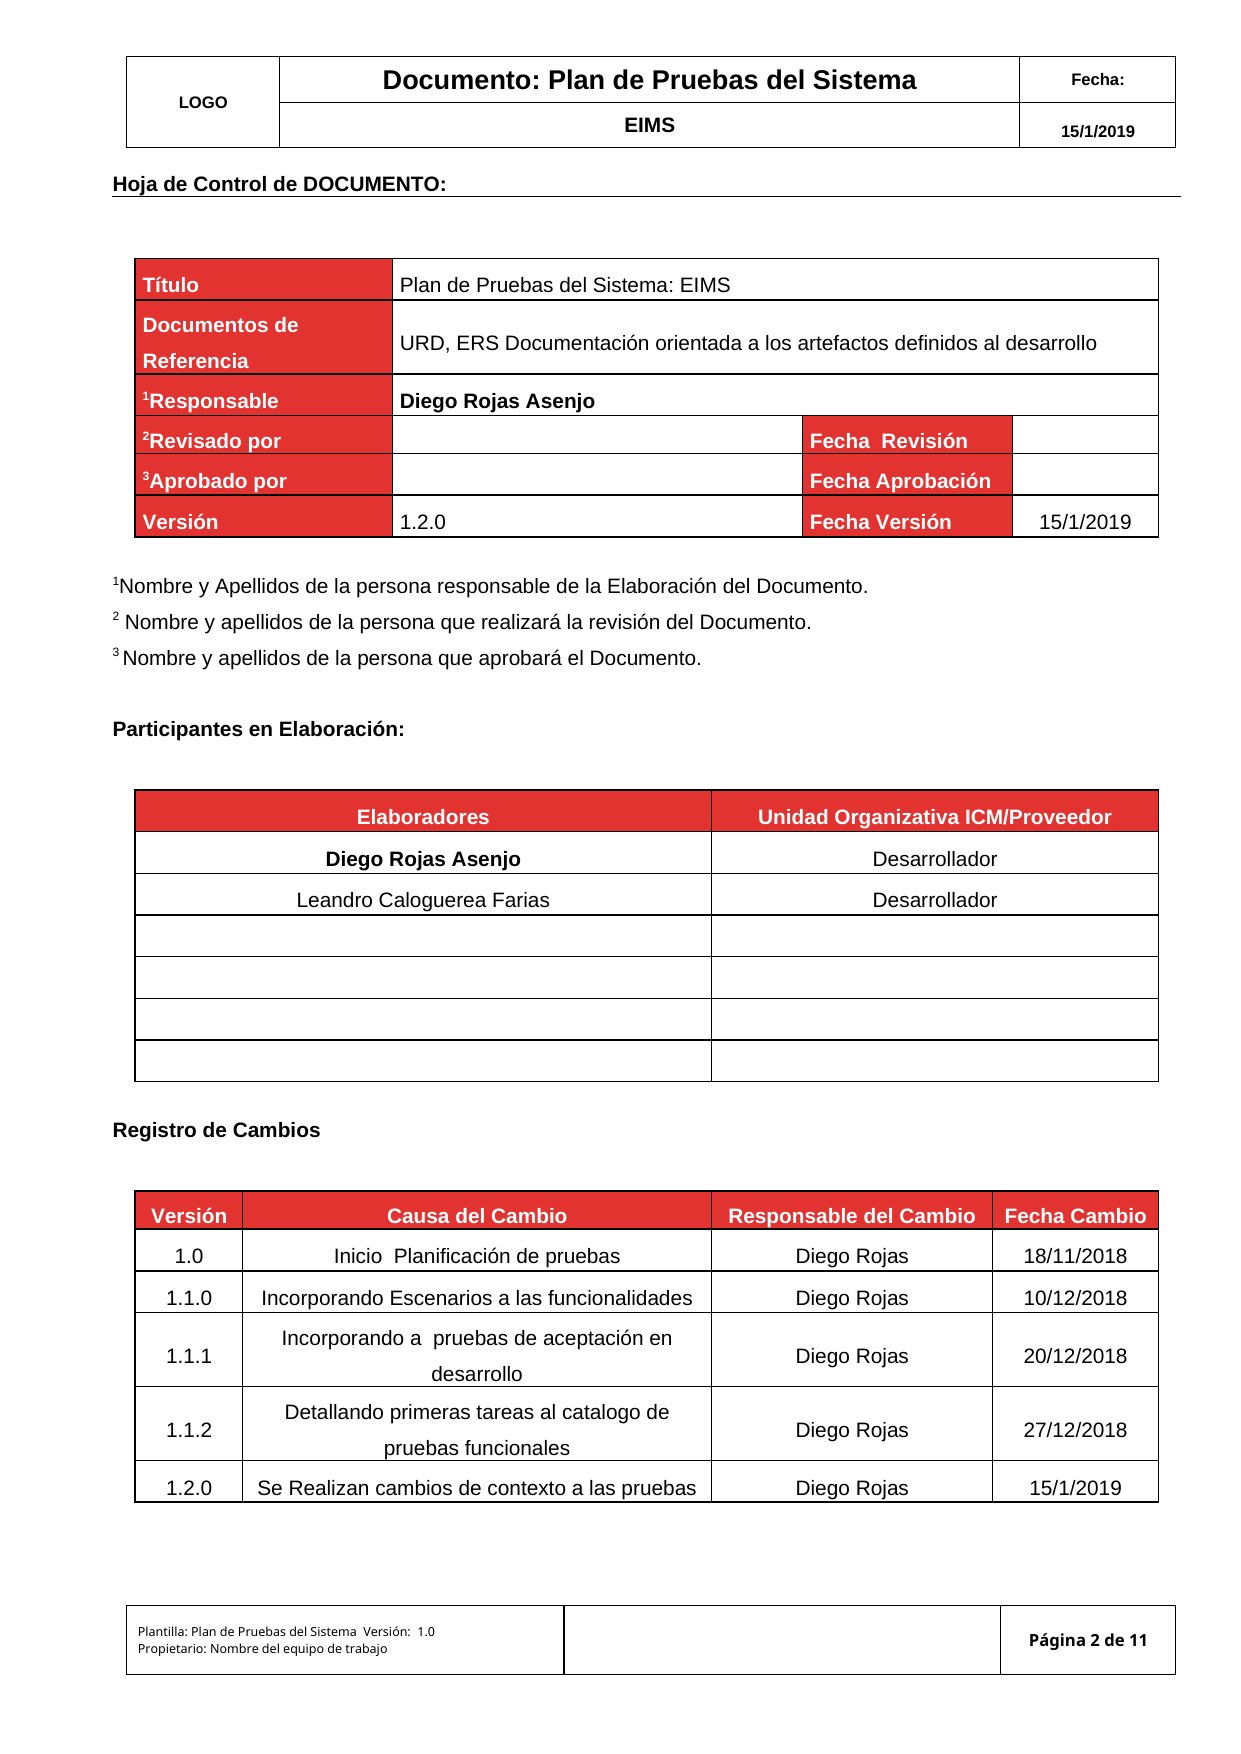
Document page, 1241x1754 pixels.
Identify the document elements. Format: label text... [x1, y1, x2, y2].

table_cell 1.1.0 [136, 1272, 242, 1312]
table_header Título [136, 259, 392, 299]
table_cell Diego Rojas [712, 1387, 992, 1459]
table_cell Desarrollador [712, 832, 1158, 872]
table_cell 1.1.1 [136, 1313, 242, 1386]
table_cell [393, 454, 802, 494]
table_cell 1.1.2 [136, 1387, 242, 1459]
table_cell [136, 916, 711, 956]
text 2 Nombre y apellidos de la persona que realizará la revisión del Documento. [112, 609, 1181, 633]
table_cell Diego Rojas [712, 1230, 992, 1270]
table_cell [1013, 454, 1158, 494]
table_cell Fecha Aprobación [803, 454, 1012, 494]
table_cell 2Revisado por [136, 416, 392, 453]
table_cell 20/12/2018 [993, 1313, 1158, 1386]
table_cell [712, 999, 1158, 1039]
table_cell Diego Rojas [712, 1313, 992, 1386]
table_cell 18/11/2018 [993, 1230, 1158, 1270]
table_cell Versión [136, 496, 392, 536]
table_cell [136, 999, 711, 1039]
table_header Elaboradores [136, 791, 711, 831]
table_cell Documentos de Referencia [136, 301, 392, 373]
table_cell 10/12/2018 [993, 1272, 1158, 1312]
table_cell [712, 916, 1158, 956]
table_cell [712, 957, 1158, 997]
table_cell Incorporando Escenarios a las funcionalidades [243, 1272, 711, 1312]
table_cell 1.2.0 [393, 496, 802, 536]
table_cell Inicio Planificación de pruebas [243, 1230, 711, 1270]
table_cell 1Responsable [136, 375, 392, 415]
table_cell 3Aprobado por [136, 454, 392, 494]
table_header Fecha Cambio [993, 1192, 1158, 1228]
table_cell 1.2.0 [136, 1461, 242, 1501]
text 1Nombre y Apellidos de la persona responsable de la Elaboración del Documento. [112, 573, 1181, 597]
table_header Unidad Organizativa ICM/Proveedor [712, 791, 1158, 831]
title Hoja de Control de DOCUMENTO: [112, 172, 1181, 196]
table_header Plan de Pruebas del Sistema: EIMS [393, 259, 1158, 299]
table_cell Desarrollador [712, 874, 1158, 914]
table_cell [136, 1041, 711, 1081]
table_cell [1013, 416, 1158, 453]
text 3 Nombre y apellidos de la persona que aprobará el Documento. [112, 645, 1181, 669]
table_cell Se Realizan cambios de contexto a las pruebas [243, 1461, 711, 1501]
table_cell URD, ERS Documentación orientada a los artefactos definidos al desarrollo [393, 301, 1158, 373]
table_cell Diego Rojas Asenjo [393, 375, 1158, 415]
table_cell Diego Rojas [712, 1272, 992, 1312]
table_cell [393, 416, 802, 453]
table_header Causa del Cambio [243, 1192, 711, 1228]
text Registro de Cambios [112, 1118, 1181, 1142]
table_cell [136, 957, 711, 997]
table_cell [712, 1041, 1158, 1081]
table_header Versión [136, 1192, 242, 1228]
table_cell 1.0 [136, 1230, 242, 1270]
table_cell Fecha Versión [803, 496, 1012, 536]
table_cell Incorporando a pruebas de aceptación en desarrollo [243, 1313, 711, 1386]
table_header Responsable del Cambio [712, 1192, 992, 1228]
table_cell 27/12/2018 [993, 1387, 1158, 1459]
table_cell Diego Rojas Asenjo [136, 832, 711, 872]
table_cell Fecha Revisión [803, 416, 1012, 453]
table_cell Diego Rojas [712, 1461, 992, 1501]
table_cell 15/1/2019 [993, 1461, 1158, 1501]
table_cell 15/1/2019 [1013, 496, 1158, 536]
table_cell Leandro Caloguerea Farias [136, 874, 711, 914]
text Participantes en Elaboración: [112, 717, 1181, 741]
table_cell Detallando primeras tareas al catalogo de pruebas funcionales [243, 1387, 711, 1459]
